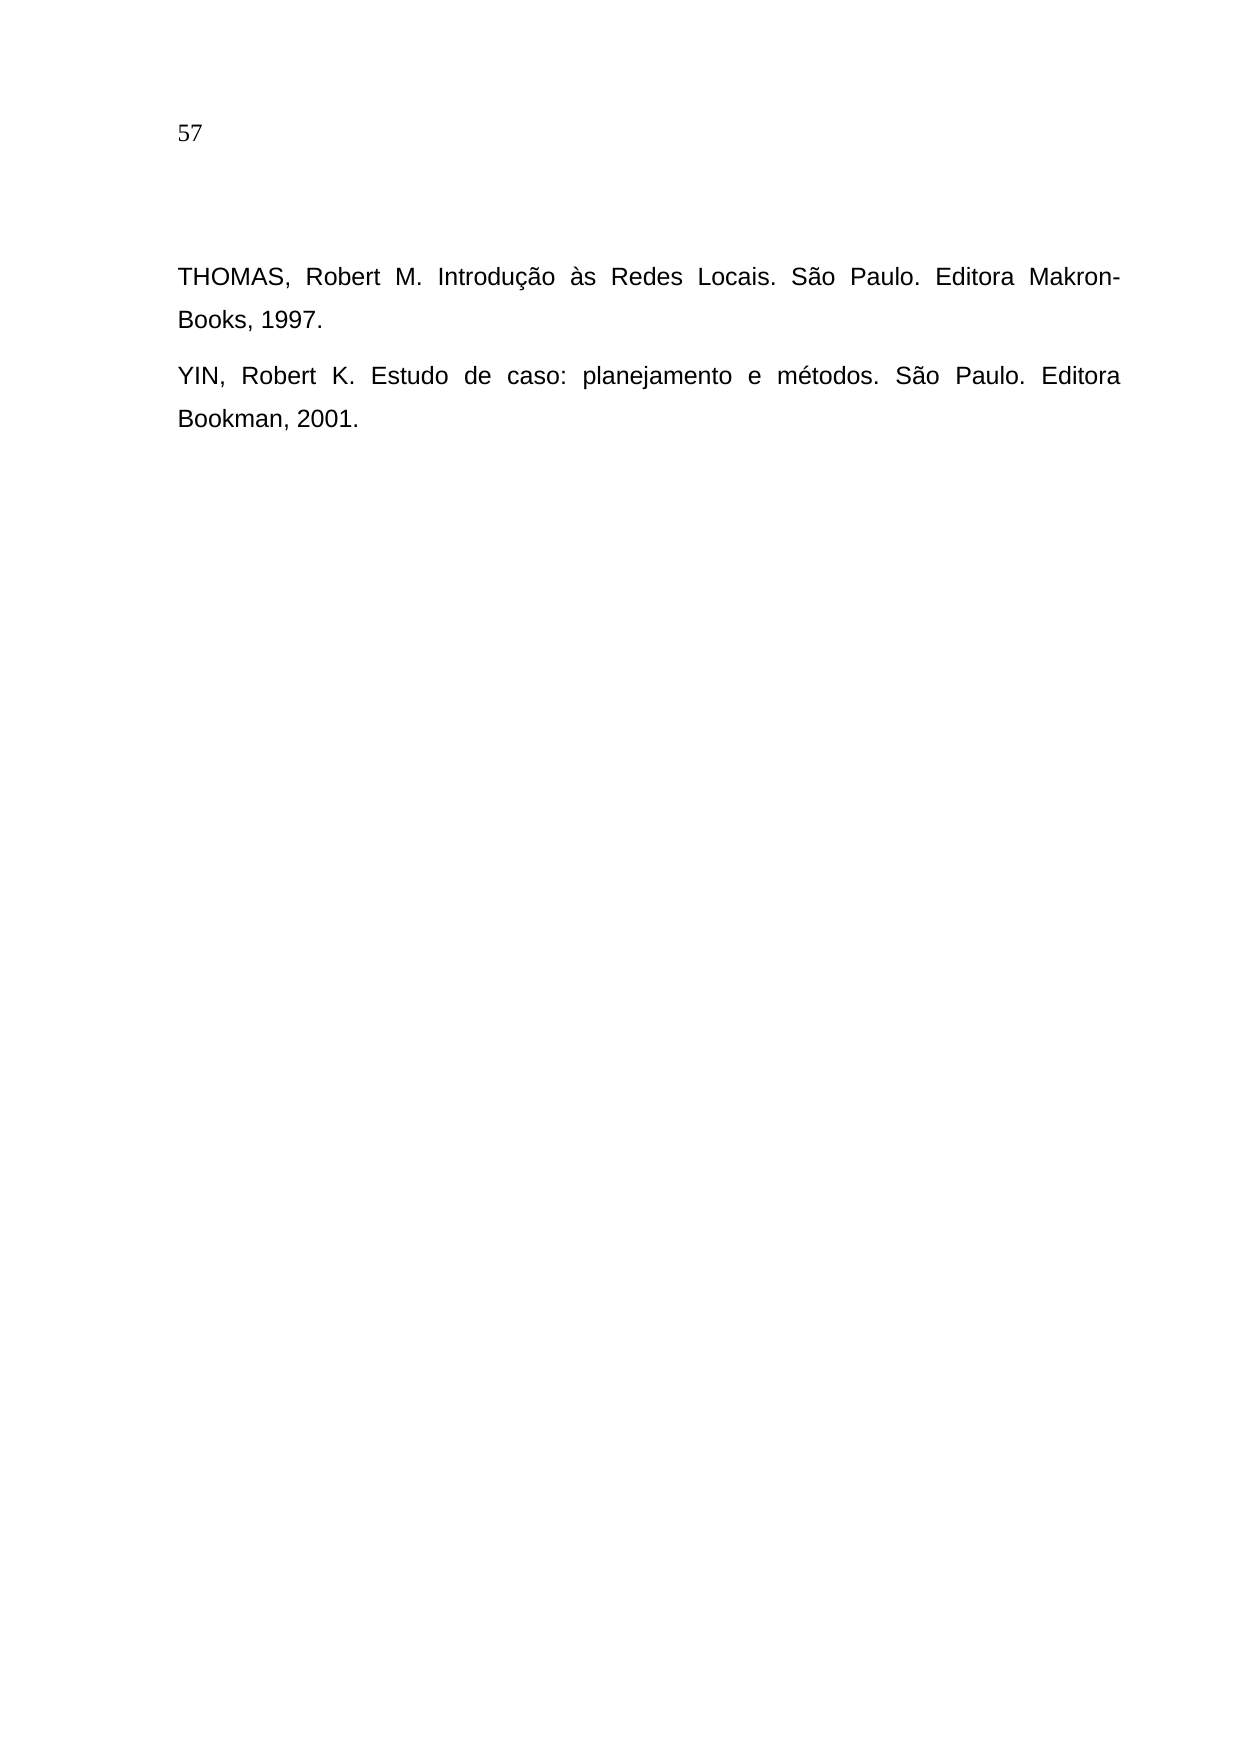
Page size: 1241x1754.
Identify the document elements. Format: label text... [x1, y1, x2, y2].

text THOMAS, Robert M. Introdução às Redes Locais. São Paulo. Editora Makron-Books, 1997. [177, 262, 1122, 334]
text YIN, Robert K. Estudo de caso: planejamento e métodos. São Paulo. Editora Bookman, 2001. [177, 361, 1122, 433]
